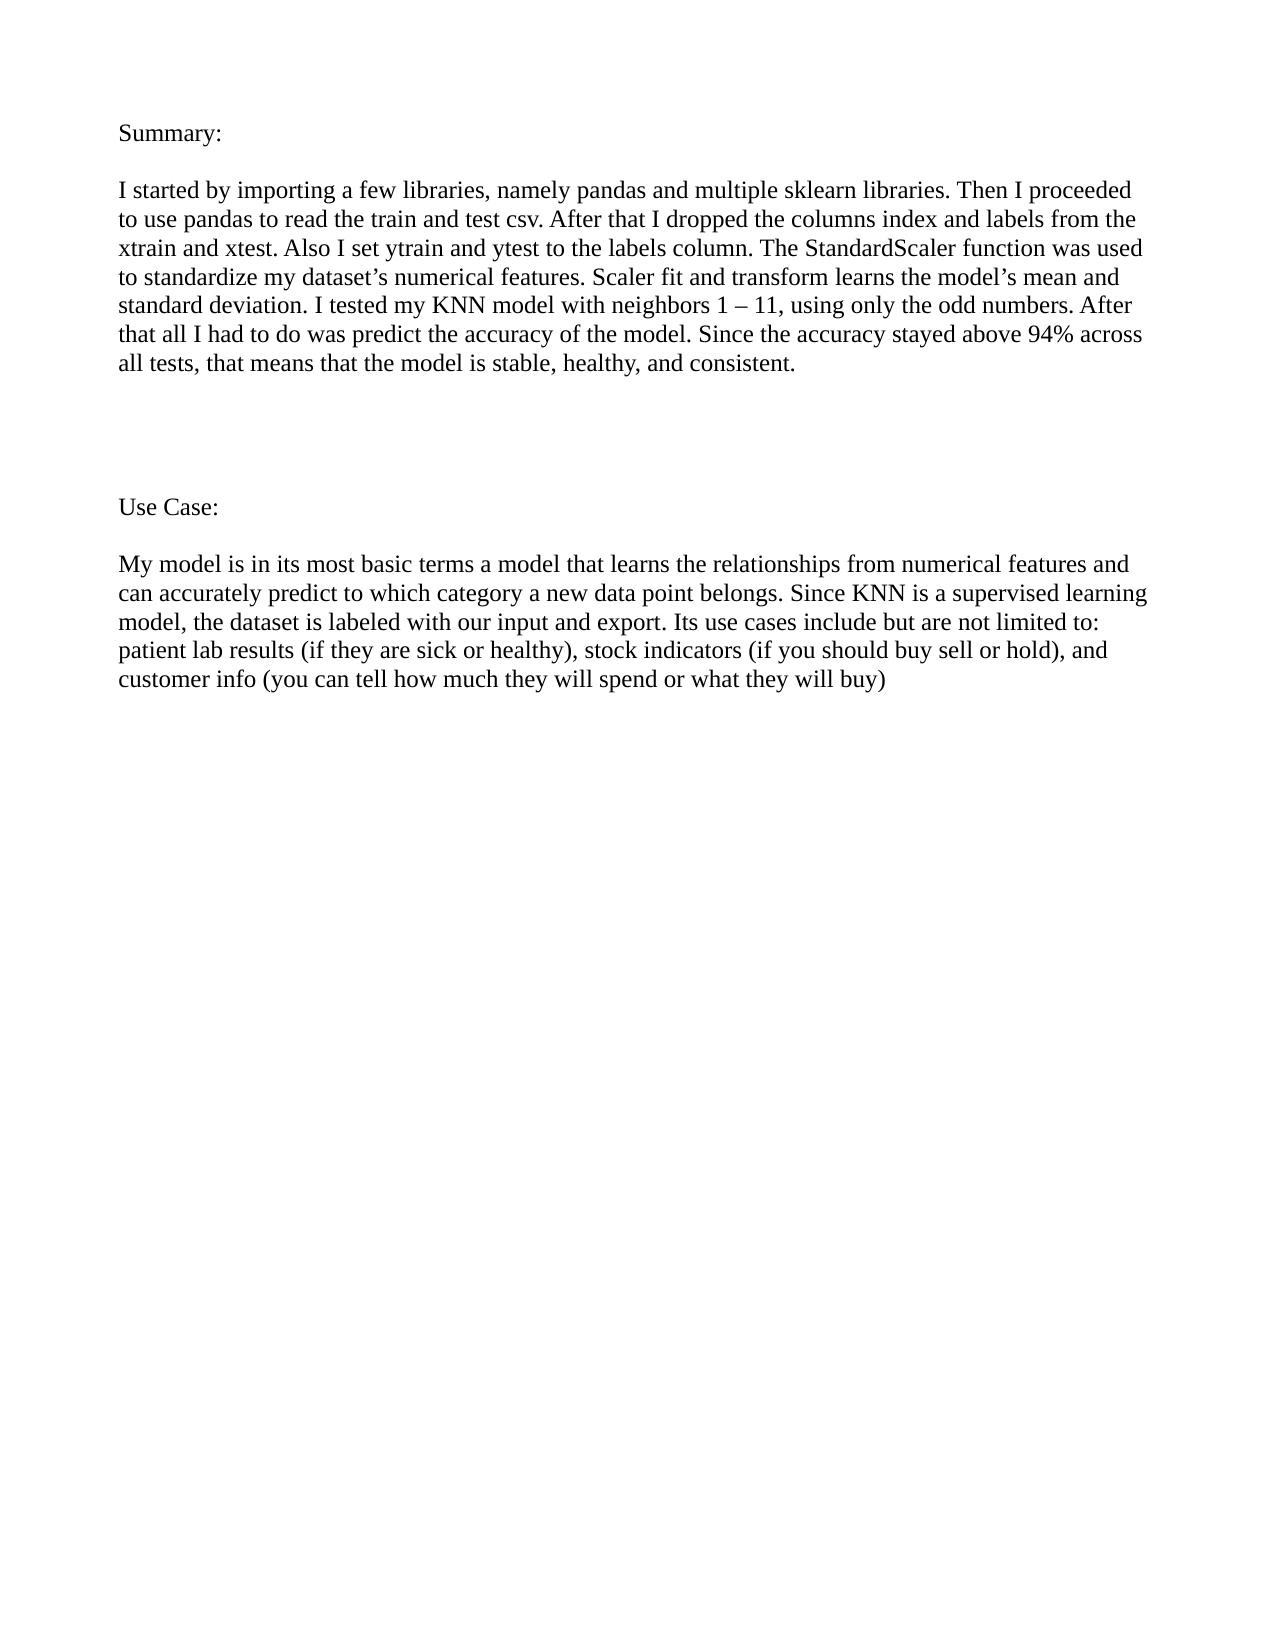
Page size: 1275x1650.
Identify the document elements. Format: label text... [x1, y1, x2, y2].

text I started by importing a few libraries, namely pandas and multiple sklearn libraries. Then I proceeded to use pandas to read the train and test csv. After that I dropped the columns index and labels from the xtrain and xtest. Also I set ytrain and ytest to the labels column. The StandardScaler function was used to standardize my dataset’s numerical features. Scaler fit and transform learns the model’s mean and standard deviation. I tested my KNN model with neighbors 1 – 11, using only the odd numbers. After that all I had to do was predict the accuracy of the model. Since the accuracy stayed above 94% across all tests, that means that the model is stable, healthy, and consistent. [118, 176, 1157, 377]
text My model is in its most basic terms a model that learns the relationships from numerical features and can accurately predict to which category a new data point belongs. Since KNN is a supervised learning model, the dataset is labeled with our input and export. Its use cases include but are not limited to: patient lab results (if they are sick or healthy), stock indicators (if you should buy sell or hold), and customer info (you can tell how much they will spend or what they will buy) [118, 549, 1157, 693]
text Use Case: [118, 492, 1157, 521]
text Summary: [118, 118, 1157, 147]
